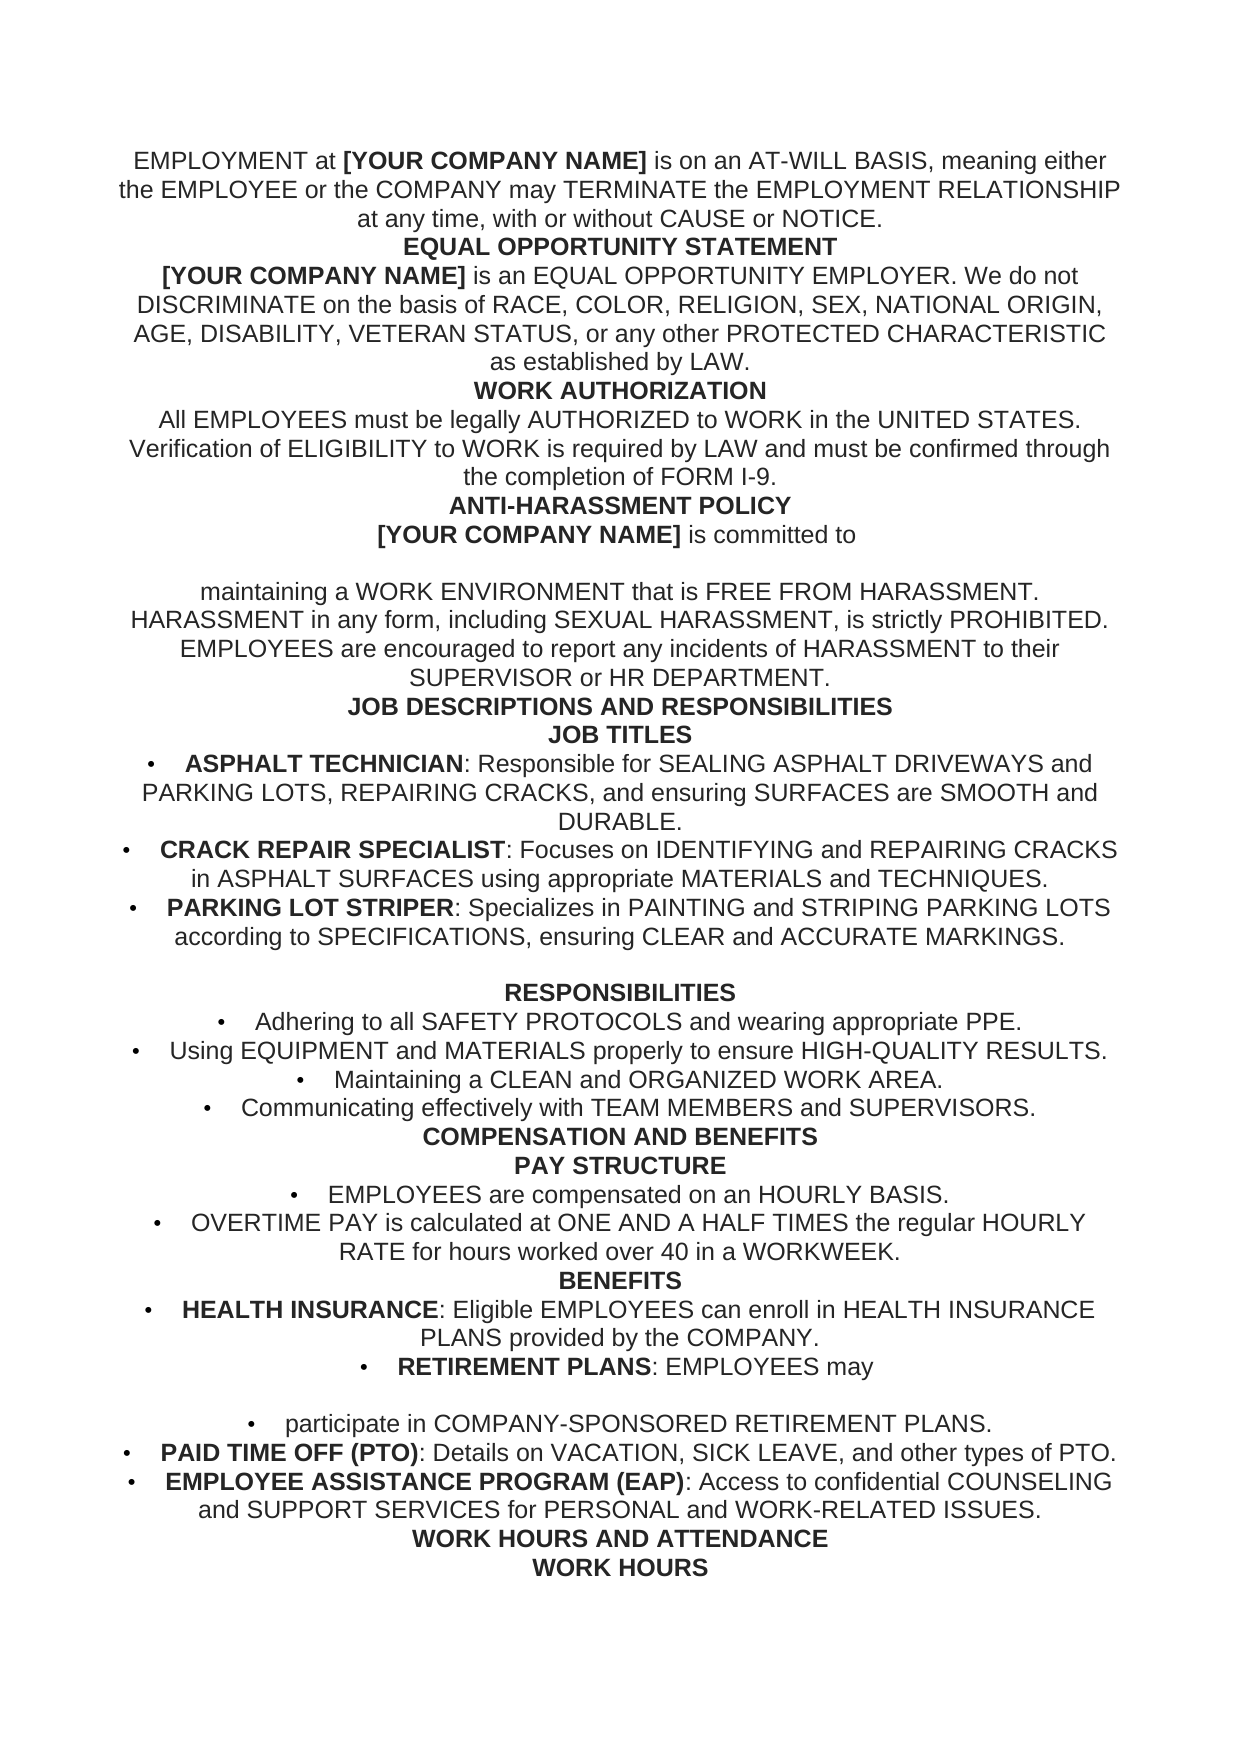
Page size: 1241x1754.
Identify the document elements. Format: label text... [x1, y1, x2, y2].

text EMPLOYMENT at [YOUR COMPANY NAME] is on an AT-WILL BASIS, meaning either the EMPLOYEE or the COMPANY may TERMINATE the EMPLOYMENT RELATIONSHIP at any time, with or without CAUSE or NOTICE. [118, 146, 1122, 232]
list HEALTH INSURANCE: Eligible EMPLOYEES can enroll in HEALTH INSURANCE PLANS provided by the COMPANY. [81, 1295, 1122, 1352]
text [YOUR COMPANY NAME] is an EQUAL OPPORTUNITY EMPLOYER. We do not DISCRIMINATE on the basis of RACE, COLOR, RELIGION, SEX, NATIONAL ORIGIN, AGE, DISABILITY, VETERAN STATUS, or any other PROTECTED CHARACTERISTIC as established by LAW. [118, 261, 1122, 376]
list Using EQUIPMENT and MATERIALS properly to ensure HIGH-QUALITY RESULTS. [81, 1036, 1122, 1065]
text WORK HOURS [118, 1553, 1122, 1581]
list Maintaining a CLEAN and ORGANIZED WORK AREA. [81, 1065, 1122, 1093]
list EMPLOYEE ASSISTANCE PROGRAM (EAP): Access to confidential COUNSELING and SUPPORT SERVICES for PERSONAL and WORK-RELATED ISSUES. [81, 1466, 1122, 1524]
list Communicating effectively with TEAM MEMBERS and SUPERVISORS. [81, 1093, 1122, 1122]
text ANTI-HARASSMENT POLICY [118, 491, 1122, 520]
text WORK AUTHORIZATION [118, 376, 1122, 405]
list Adhering to all SAFETY PROTOCOLS and wearing appropriate PPE. [81, 1007, 1122, 1036]
list PAID TIME OFF (PTO): Details on VACATION, SICK LEAVE, and other types of PTO. [81, 1438, 1122, 1466]
text RESPONSIBILITIES [118, 978, 1122, 1007]
text EQUAL OPPORTUNITY STATEMENT [118, 232, 1122, 261]
list CRACK REPAIR SPECIALIST: Focuses on IDENTIFYING and REPAIRING CRACKS in ASPHALT SURFACES using appropriate MATERIALS and TECHNIQUES. [81, 835, 1122, 893]
text BENEFITS [118, 1266, 1122, 1295]
text All EMPLOYEES must be legally AUTHORIZED to WORK in the UNITED STATES. Verification of ELIGIBILITY to WORK is required by LAW and must be confirmed through the completion of FORM I-9. [118, 405, 1122, 491]
list RETIREMENT PLANS: EMPLOYEES may [81, 1352, 1122, 1381]
text [YOUR COMPANY NAME] is committed to [118, 520, 1122, 549]
list OVERTIME PAY is calculated at ONE AND A HALF TIMES the regular HOURLY RATE for hours worked over 40 in a WORKWEEK. [81, 1208, 1122, 1266]
text JOB TITLES [118, 720, 1122, 749]
list ASPHALT TECHNICIAN: Responsible for SEALING ASPHALT DRIVEWAYS and PARKING LOTS, REPAIRING CRACKS, and ensuring SURFACES are SMOOTH and DURABLE. [81, 749, 1122, 835]
text PAY STRUCTURE [118, 1151, 1122, 1180]
text WORK HOURS AND ATTENDANCE [118, 1524, 1122, 1553]
text maintaining a WORK ENVIRONMENT that is FREE FROM HARASSMENT. HARASSMENT in any form, including SEXUAL HARASSMENT, is strictly PROHIBITED. EMPLOYEES are encouraged to report any incidents of HARASSMENT to their SUPERVISOR or HR DEPARTMENT. [118, 577, 1122, 692]
list PARKING LOT STRIPER: Specializes in PAINTING and STRIPING PARKING LOTS according to SPECIFICATIONS, ensuring CLEAR and ACCURATE MARKINGS. [81, 893, 1122, 950]
text COMPENSATION AND BENEFITS [118, 1122, 1122, 1151]
text JOB DESCRIPTIONS AND RESPONSIBILITIES [118, 692, 1122, 720]
list EMPLOYEES are compensated on an HOURLY BASIS. [81, 1180, 1122, 1208]
list participate in COMPANY-SPONSORED RETIREMENT PLANS. [81, 1409, 1122, 1438]
